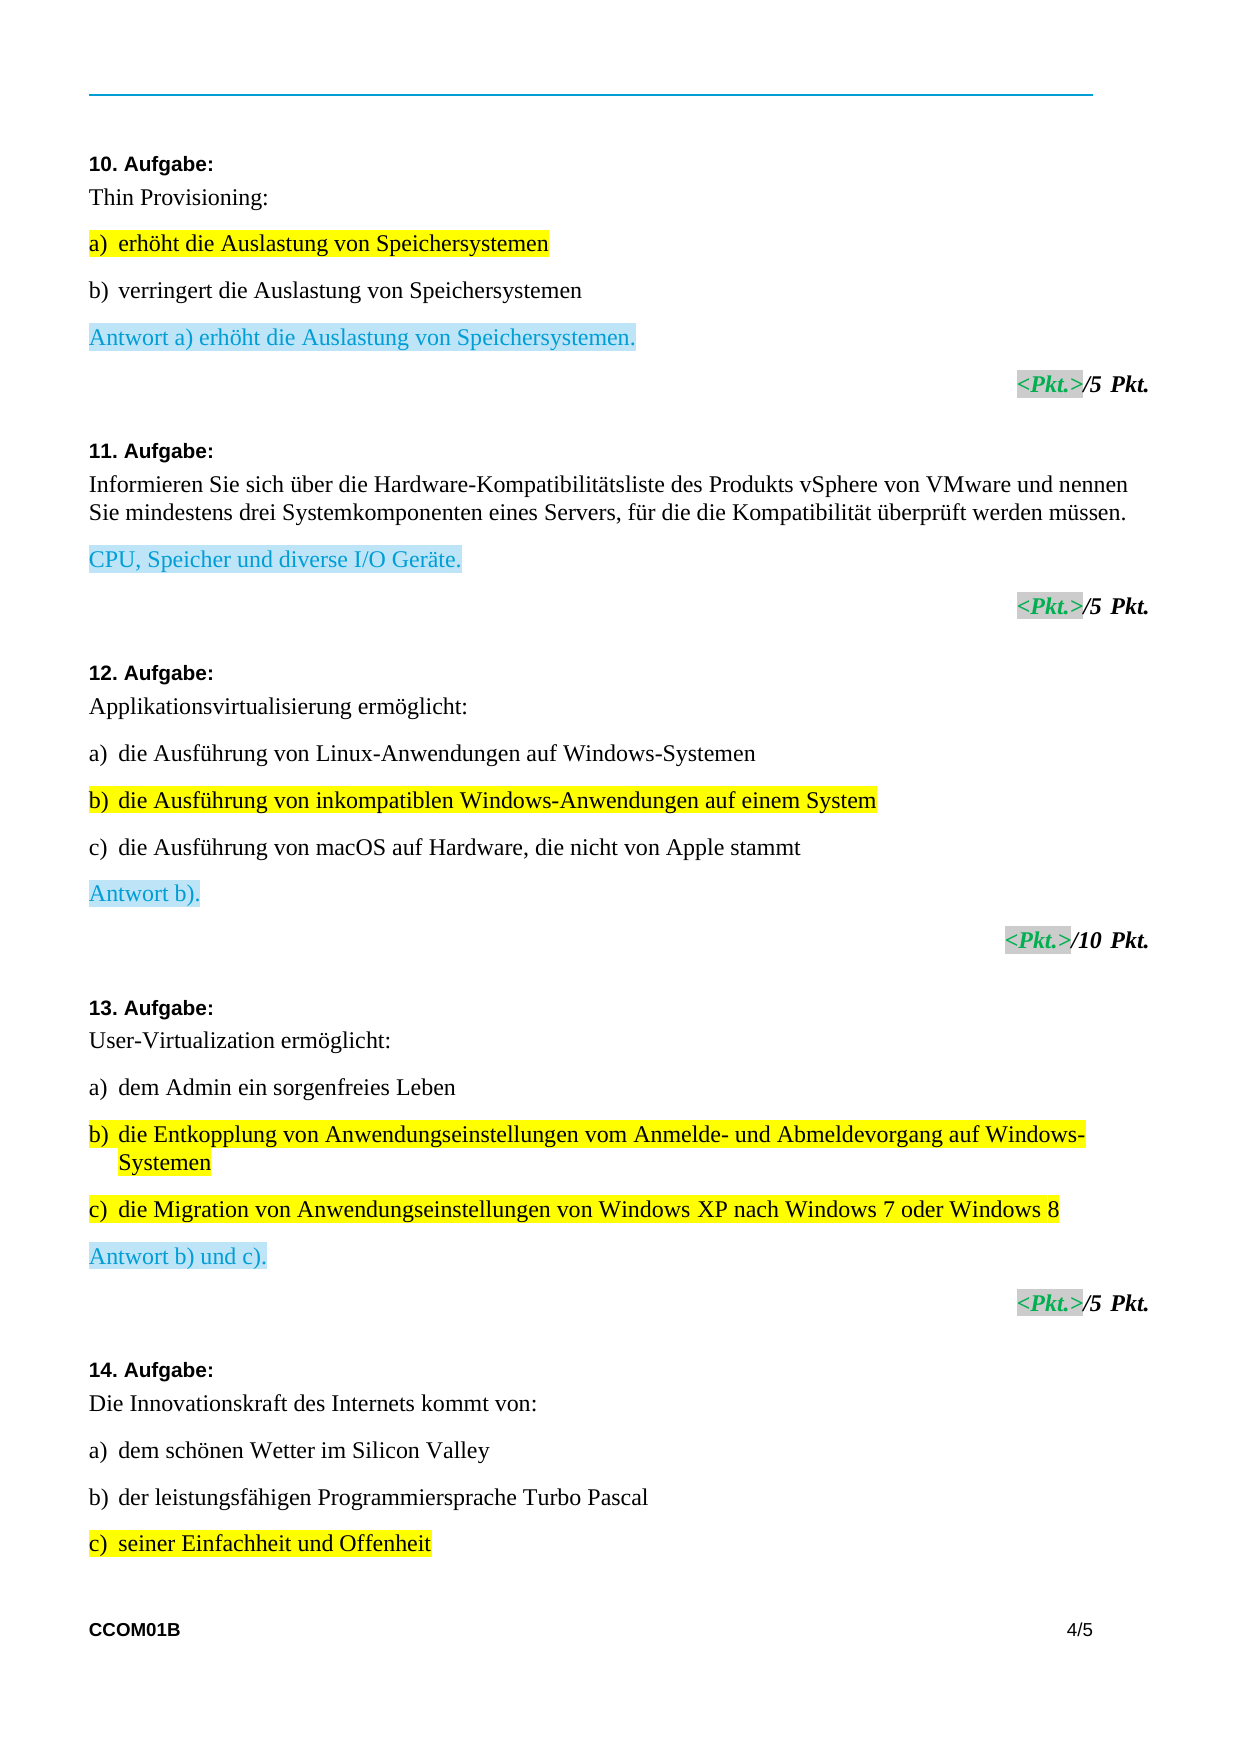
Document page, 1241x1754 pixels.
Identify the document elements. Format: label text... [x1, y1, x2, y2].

text Thin Provisioning: [89, 182, 1152, 210]
list c) seiner Einfachheit und Offenheit [89, 1529, 1152, 1557]
list c) die Ausführung von macOS auf Hardware, die nicht von Apple stammt [89, 832, 1152, 860]
text Antwort b). [89, 879, 1152, 907]
list a) die Ausführung von Linux-Anwendungen auf Windows-Systemen [89, 738, 1152, 766]
text Informieren Sie sich über die Hardware-Kompatibilitätsliste des Produkts vSphere von VMware und nennen Sie mindestens drei Systemkomponenten eines Servers, für die die Kompatibilität überprüft werden müssen. [89, 469, 1152, 526]
text CPU, Speicher und diverse I/O Geräte. [89, 544, 1152, 573]
list b) die Entkopplung von Anwendungseinstellungen vom Anmelde- und Abmeldevorgang auf Windows-Systemen [89, 1119, 1152, 1176]
text 10. Aufgabe: [89, 148, 1152, 176]
text <Pkt.>/10 Pkt. [89, 926, 1005, 954]
list c) die Migration von Anwendungseinstellungen von Windows XP nach Windows 7 oder Windows 8 [89, 1194, 1152, 1223]
list b) verringert die Auslastung von Speichersystemen [89, 276, 1152, 304]
text <Pkt.>/5 Pkt. [89, 591, 1152, 619]
text 11. Aufgabe: [89, 435, 1152, 463]
text <Pkt.>/5 Pkt. [89, 369, 1152, 398]
text Antwort b) und c). [89, 1241, 1152, 1269]
text 13. Aufgabe: [89, 991, 1152, 1019]
text Applikationsvirtualisierung ermöglicht: [89, 691, 1152, 719]
picture [129, 551, 135, 563]
text Die Innovationskraft des Internets kommt von: [89, 1388, 1152, 1416]
text User-Virtualization ermöglicht: [89, 1026, 1152, 1054]
list a) erhöht die Auslastung von Speichersystemen [89, 229, 1152, 257]
text Antwort a) erhöht die Auslastung von Speichersystemen. [636, 323, 1152, 351]
text 12. Aufgabe: [89, 657, 1152, 685]
list b) die Ausführung von inkompatiblen Windows-Anwendungen auf einem System [89, 785, 1152, 813]
text <Pkt.>/5 Pkt. [89, 1288, 1152, 1316]
list a) dem Admin ein sorgenfreies Leben [89, 1073, 1152, 1101]
text 14. Aufgabe: [89, 1354, 1152, 1382]
list a) dem schönen Wetter im Silicon Valley [89, 1435, 1152, 1463]
text <Pkt.>/10 Pkt. [1071, 926, 1152, 954]
list b) der leistungsfähigen Programmiersprache Turbo Pascal [89, 1482, 1152, 1510]
